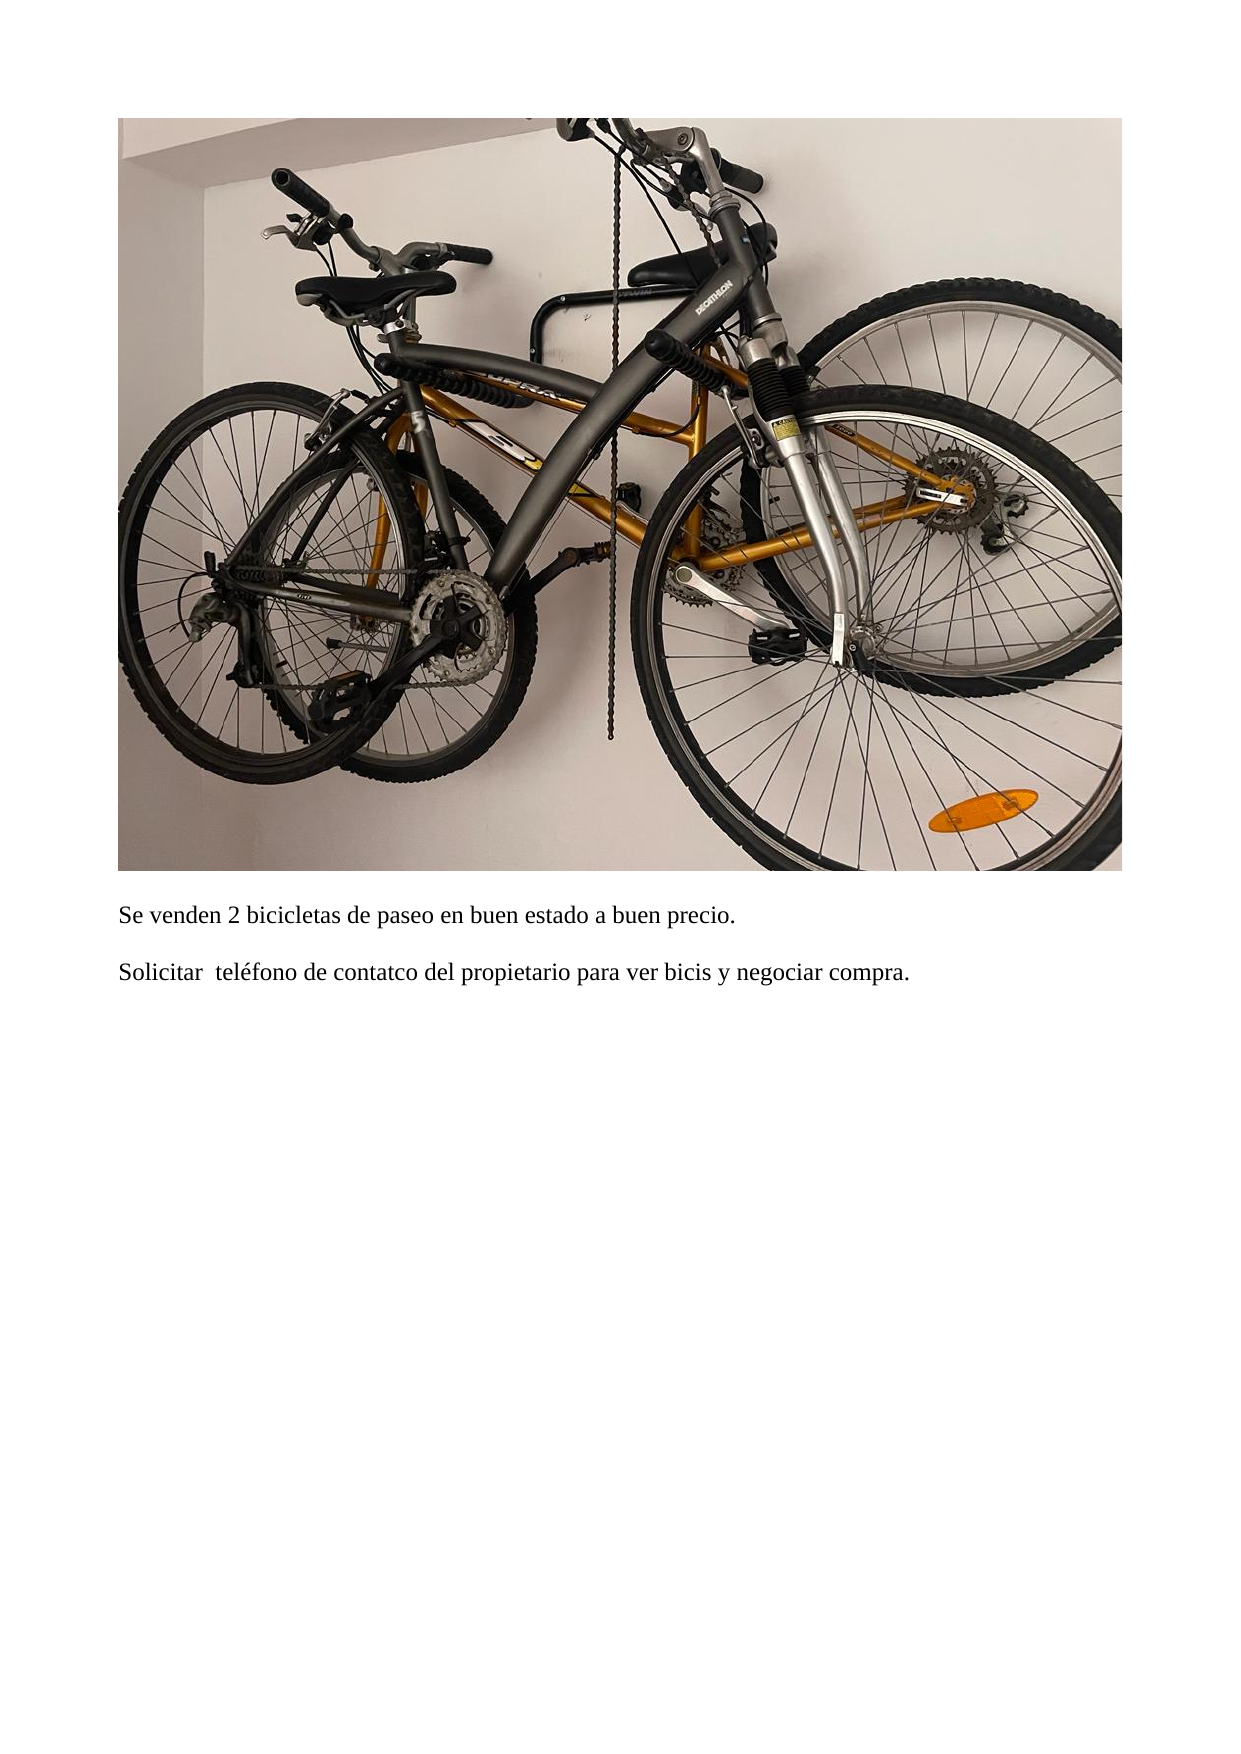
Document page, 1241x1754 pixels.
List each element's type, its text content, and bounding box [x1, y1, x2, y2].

text Se venden 2 bicicletas de paseo en buen estado a buen precio. [118, 900, 1122, 928]
text Solicitar teléfono de contatco del propietario para ver bicis y negociar compra. [118, 957, 1122, 986]
picture [118, 118, 1123, 871]
